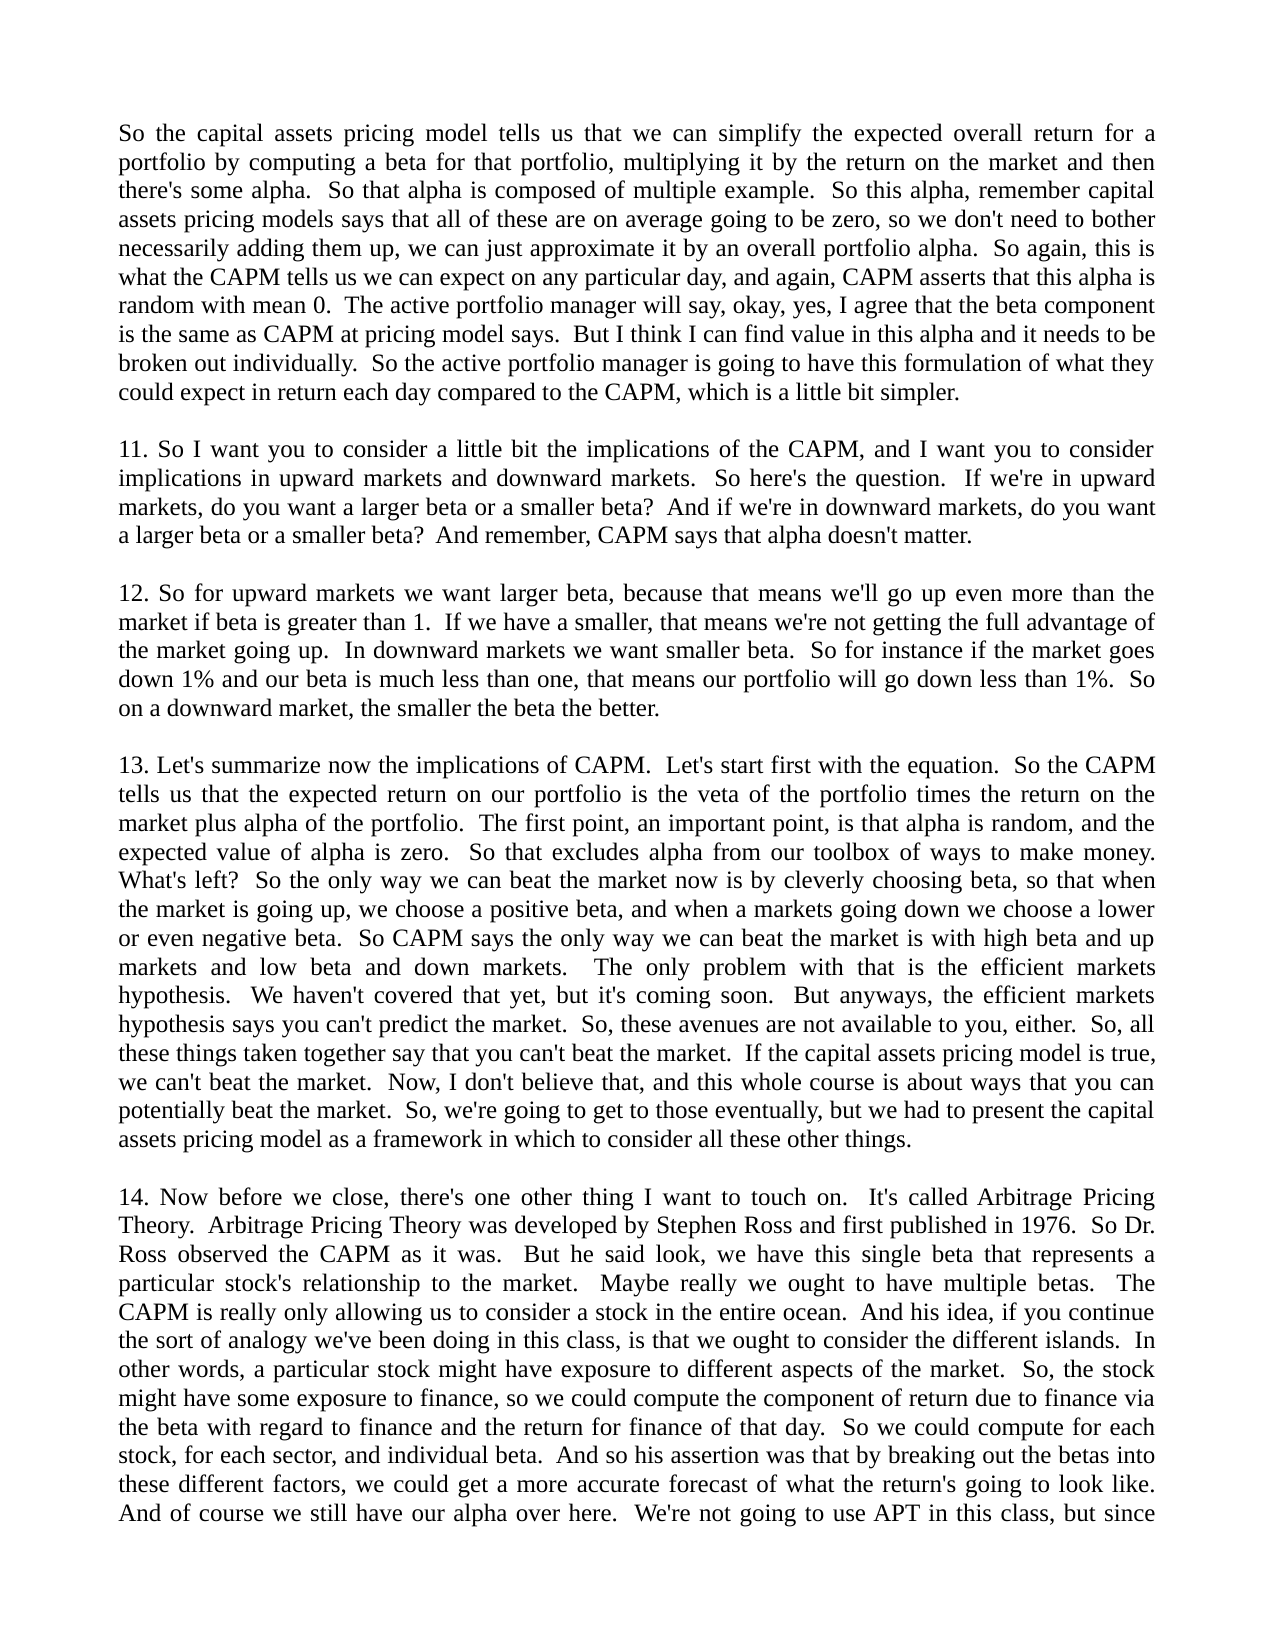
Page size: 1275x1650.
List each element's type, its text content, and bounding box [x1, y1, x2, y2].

text 13. Let's summarize now the implications of CAPM. Let's start first with the equation. So the CAPM tells us that the expected return on our portfolio is the veta of the portfolio times the return on the market plus alpha of the portfolio. The first point, an important point, is that alpha is random, and the expected value of alpha is zero. So that excludes alpha from our toolbox of ways to make money. What's left? So the only way we can beat the market now is by cleverly choosing beta, so that when the market is going up, we choose a positive beta, and when a markets going down we choose a lower or even negative beta. So CAPM says the only way we can beat the market is with high beta and up markets and low beta and down markets. The only problem with that is the efficient markets hypothesis. We haven't covered that yet, but it's coming soon. But anyways, the efficient markets hypothesis says you can't predict the market. So, these avenues are not available to you, either. So, all these things taken together say that you can't beat the market. If the capital assets pricing model is true, we can't beat the market. Now, I don't believe that, and this whole course is about ways that you can potentially beat the market. So, we're going to get to those eventually, but we had to present the capital assets pricing model as a framework in which to consider all these other things. [118, 751, 1157, 1153]
text 12. So for upward markets we want larger beta, because that means we'll go up even more than the market if beta is greater than 1. If we have a smaller, that means we're not getting the full advantage of the market going up. In downward markets we want smaller beta. So for instance if the market goes down 1% and our beta is much less than one, that means our portfolio will go down less than 1%. So on a downward market, the smaller the beta the better. [118, 578, 1157, 722]
text 14. Now before we close, there's one other thing I want to touch on. It's called Arbitrage Pricing Theory. Arbitrage Pricing Theory was developed by Stephen Ross and first published in 1976. So Dr. Ross observed the CAPM as it was. But he said look, we have this single beta that represents a particular stock's relationship to the market. Maybe really we ought to have multiple betas. The CAPM is really only allowing us to consider a stock in the entire ocean. And his idea, if you continue the sort of analogy we've been doing in this class, is that we ought to consider the different islands. In other words, a particular stock might have exposure to different aspects of the market. So, the stock might have some exposure to finance, so we could compute the component of return due to finance via the beta with regard to finance and the return for finance of that day. So we could compute for each stock, for each sector, and individual beta. And so his assertion was that by breaking out the betas into these different factors, we could get a more accurate forecast of what the return's going to look like. And of course we still have our alpha over here. We're not going to use APT in this class, but since [118, 1182, 1157, 1527]
text So the capital assets pricing model tells us that we can simplify the expected overall return for a portfolio by computing a beta for that portfolio, multiplying it by the return on the market and then there's some alpha. So that alpha is composed of multiple example. So this alpha, remember capital assets pricing models says that all of these are on average going to be zero, so we don't need to bother necessarily adding them up, we can just approximate it by an overall portfolio alpha. So again, this is what the CAPM tells us we can expect on any particular day, and again, CAPM asserts that this alpha is random with mean 0. The active portfolio manager will say, okay, yes, I agree that the beta component is the same as CAPM at pricing model says. But I think I can find value in this alpha and it needs to be broken out individually. So the active portfolio manager is going to have this formulation of what they could expect in return each day compared to the CAPM, which is a little bit simpler. [118, 118, 1157, 406]
text 11. So I want you to consider a little bit the implications of the CAPM, and I want you to consider implications in upward markets and downward markets. So here's the question. If we're in upward markets, do you want a larger beta or a smaller beta? And if we're in downward markets, do you want a larger beta or a smaller beta? And remember, CAPM says that alpha doesn't matter. [118, 434, 1157, 549]
